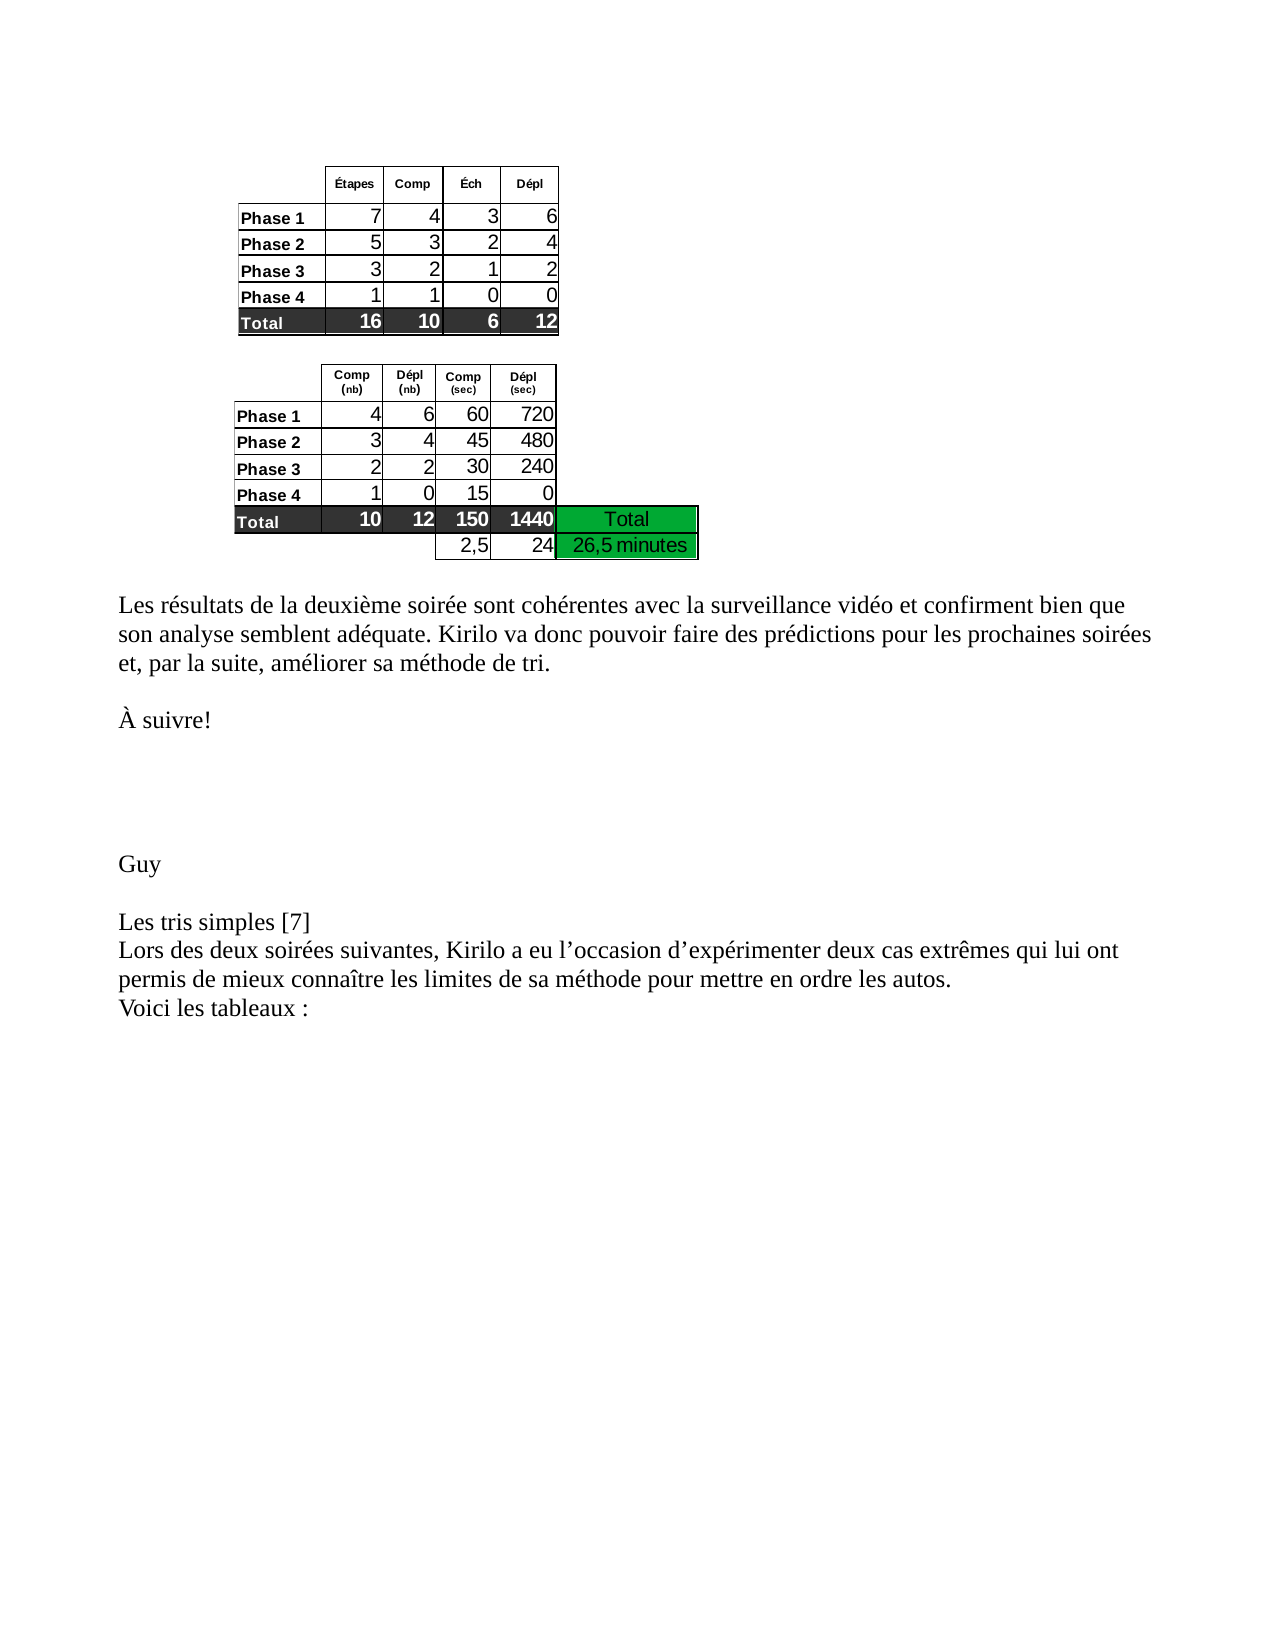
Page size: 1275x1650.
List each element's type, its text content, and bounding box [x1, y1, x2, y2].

text Les tris simples [7] [118, 907, 1157, 935]
text Lors des deux soirées suivantes, Kirilo a eu l’occasion d’expérimenter deux cas extrêmes qui lui ont permis de mieux connaître les limites de sa méthode pour mettre en ordre les autos. [118, 935, 1157, 993]
text Guy [118, 849, 1157, 878]
text Les résultats de la deuxième soirée sont cohérentes avec la surveillance vidéo et confirment bien que son analyse semblent adéquate. Kirilo va donc pouvoir faire des prédictions pour les prochaines soirées et, par la suite, améliorer sa méthode de tri. [118, 590, 1157, 677]
text À suivre! [118, 705, 1157, 734]
text Voici les tableaux : [118, 993, 1157, 1022]
